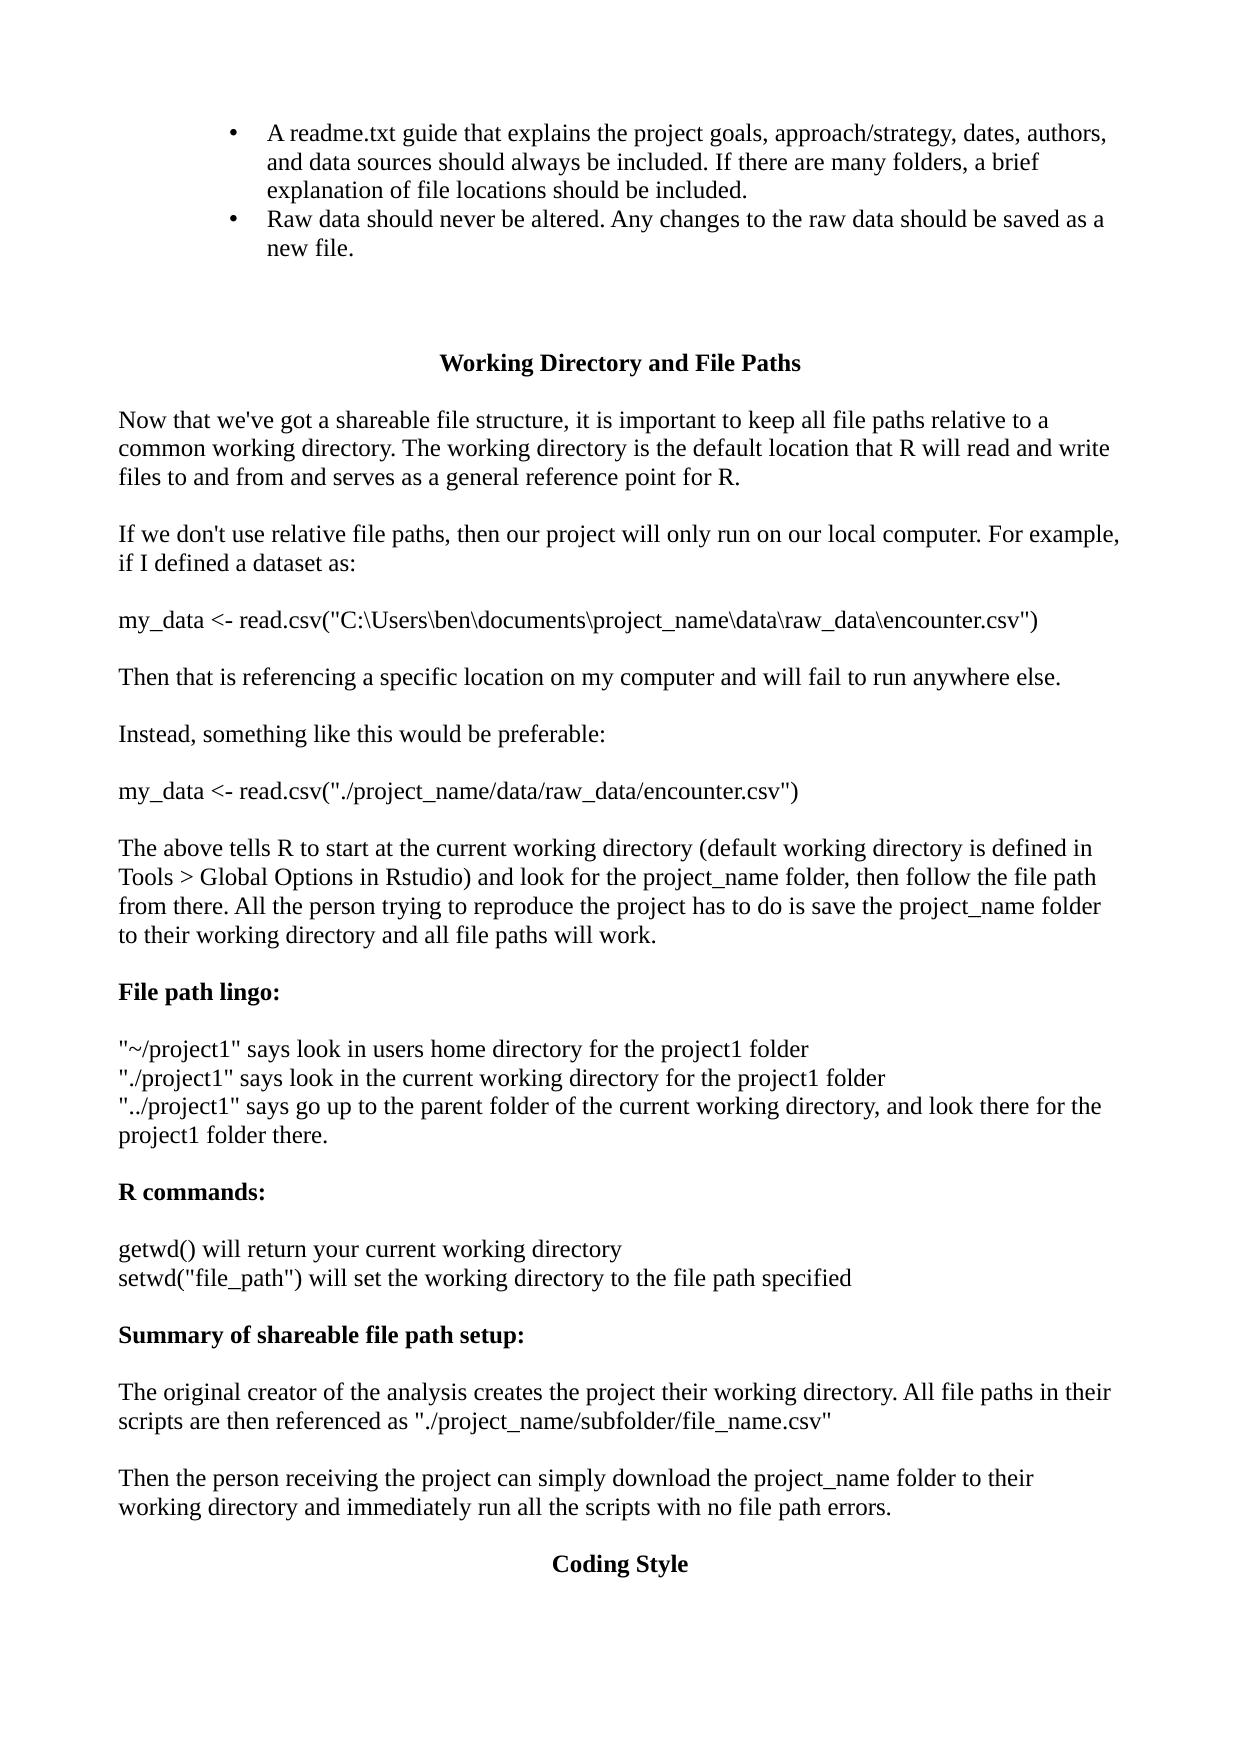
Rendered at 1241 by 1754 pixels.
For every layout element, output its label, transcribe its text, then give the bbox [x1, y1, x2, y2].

text The original creator of the analysis creates the project their working directory. All file paths in their scripts are then referenced as "./project_name/subfolder/file_name.csv" [118, 1377, 1122, 1435]
text "./project1" says look in the current working directory for the project1 folder [118, 1063, 1122, 1091]
list A readme.txt guide that explains the project goals, approach/strategy, dates, authors, and data sources should always be included. If there are many folders, a brief explanation of file locations should be included. [229, 118, 1122, 204]
text my_data <- read.csv("./project_name/data/raw_data/encounter.csv") [118, 776, 1122, 805]
text Now that we've got a shareable file structure, it is important to keep all file paths relative to a common working directory. The working directory is the default location that R will read and write files to and from and serves as a general reference point for R. [118, 405, 1122, 491]
text "../project1" says go up to the parent folder of the current working directory, and look there for the project1 folder there. [118, 1091, 1122, 1149]
text Instead, something like this would be preferable: [118, 719, 1122, 748]
text The above tells R to start at the current working directory (default working directory is defined in Tools > Global Options in Rstudio) and look for the project_name folder, then follow the file path from there. All the person trying to reproduce the project has to do is save the project_name folder to their working directory and all file paths will work. [118, 833, 1122, 948]
text Working Directory and File Paths [118, 348, 1122, 376]
text If we don't use relative file paths, then our project will only run on our local computer. For example, if I defined a dataset as: [118, 519, 1122, 577]
text File path lingo: [118, 977, 1122, 1006]
text R commands: [118, 1177, 1122, 1206]
text Then that is referencing a specific location on my computer and will fail to run anywhere else. [118, 662, 1122, 691]
text Coding Style [118, 1549, 1122, 1578]
list Raw data should never be altered. Any changes to the raw data should be saved as a new file. [229, 204, 1122, 262]
text getwd() will return your current working directory [118, 1234, 1122, 1263]
text Summary of shareable file path setup: [118, 1320, 1122, 1349]
text my_data <- read.csv("C:\Users\ben\documents\project_name\data\raw_data\encounter.csv") [118, 605, 1122, 634]
text setwd("file_path") will set the working directory to the file path specified [118, 1263, 1122, 1292]
text Then the person receiving the project can simply download the project_name folder to their working directory and immediately run all the scripts with no file path errors. [118, 1463, 1122, 1521]
text "~/project1" says look in users home directory for the project1 folder [118, 1034, 1122, 1063]
